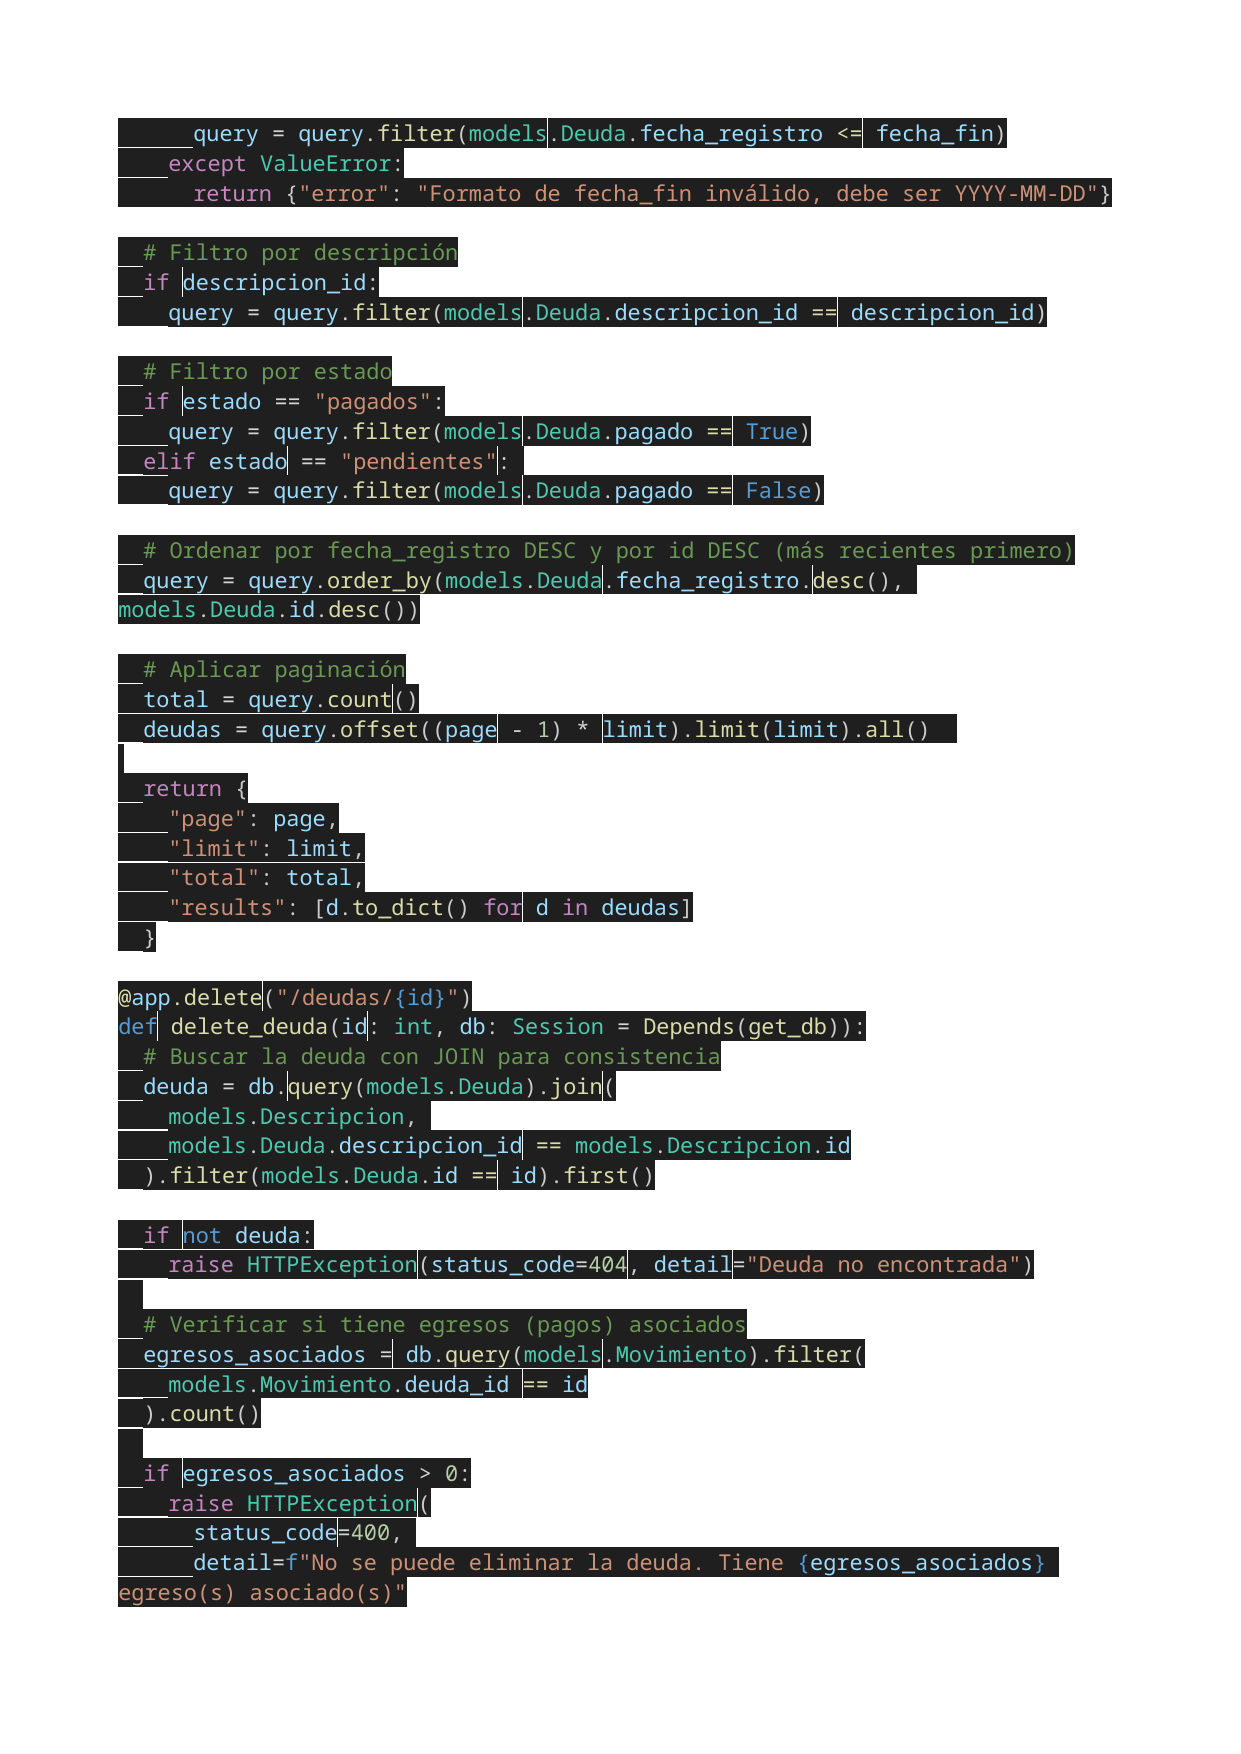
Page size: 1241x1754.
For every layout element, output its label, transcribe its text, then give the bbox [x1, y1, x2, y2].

text def delete_deuda(id: int, db: Session = Depends(get_db)): [118, 1011, 1122, 1041]
text models.Deuda.descripcion_id == models.Descripcion.id [118, 1130, 1122, 1160]
text query = query.order_by(models.Deuda.fecha_registro.desc(), models.Deuda.id.desc()) [118, 565, 1122, 624]
text "page": page, [118, 803, 1122, 833]
text models.Descripcion, [118, 1101, 1122, 1130]
text total = query.count() [118, 684, 1122, 713]
text # Filtro por descripción [118, 237, 1122, 267]
text except ValueError: [118, 148, 1122, 178]
text # Buscar la deuda con JOIN para consistencia [118, 1041, 1122, 1071]
text detail=f"No se puede eliminar la deuda. Tiene {egresos_asociados} egreso(s) asociado(s)" [118, 1547, 1122, 1607]
text if not deuda: [118, 1220, 1122, 1249]
text query = query.filter(models.Deuda.descripcion_id == descripcion_id) [118, 297, 1122, 327]
text raise HTTPException(status_code=404, detail="Deuda no encontrada") [118, 1249, 1122, 1279]
text return { [118, 773, 1122, 803]
text if descripcion_id: [118, 267, 1122, 297]
text models.Movimiento.deuda_id == id [118, 1368, 1122, 1398]
text # Ordenar por fecha_registro DESC y por id DESC (más recientes primero) [118, 535, 1122, 565]
text if egresos_asociados > 0: [118, 1458, 1122, 1488]
text "total": total, [118, 862, 1122, 892]
text if estado == "pagados": [118, 386, 1122, 416]
text "limit": limit, [118, 833, 1122, 862]
text query = query.filter(models.Deuda.pagado == True) [118, 416, 1122, 446]
text ).filter(models.Deuda.id == id).first() [118, 1160, 1122, 1190]
text query = query.filter(models.Deuda.pagado == False) [118, 475, 1122, 505]
text } [118, 922, 1122, 952]
text # Filtro por estado [118, 356, 1122, 386]
text return {"error": "Formato de fecha_fin inválido, debe ser YYYY-MM-DD"} [118, 178, 1122, 207]
text egresos_asociados = db.query(models.Movimiento).filter( [118, 1339, 1122, 1368]
text "results": [d.to_dict() for d in deudas] [118, 892, 1122, 922]
text raise HTTPException( [118, 1488, 1122, 1517]
text # Verificar si tiene egresos (pagos) asociados [118, 1309, 1122, 1339]
text query = query.filter(models.Deuda.fecha_registro <= fecha_fin) [118, 118, 1122, 148]
text status_code=400, [118, 1517, 1122, 1547]
text # Aplicar paginación [118, 654, 1122, 684]
text deuda = db.query(models.Deuda).join( [118, 1071, 1122, 1101]
text deudas = query.offset((page - 1) * limit).limit(limit).all() [118, 713, 1122, 743]
text @app.delete("/deudas/{id}") [118, 981, 1122, 1011]
text ).count() [118, 1398, 1122, 1428]
text elif estado == "pendientes": [118, 446, 1122, 475]
